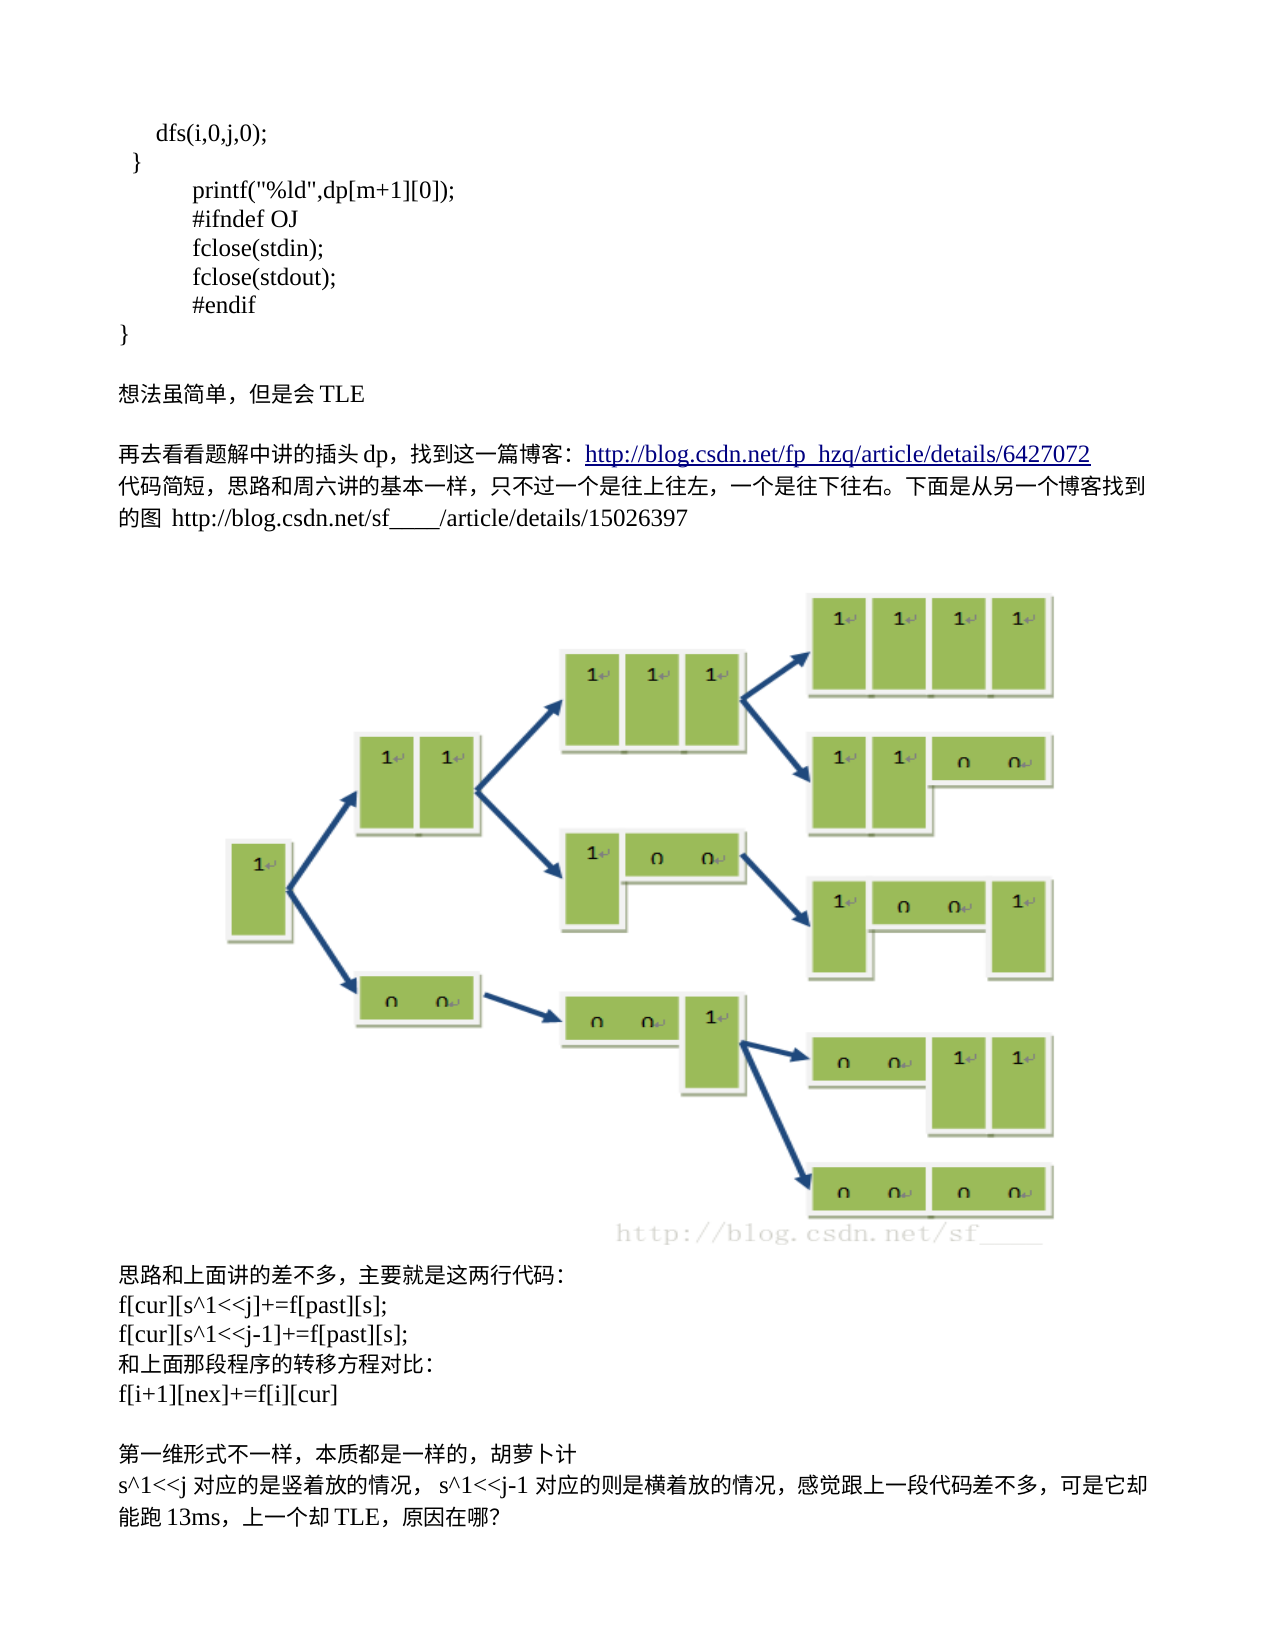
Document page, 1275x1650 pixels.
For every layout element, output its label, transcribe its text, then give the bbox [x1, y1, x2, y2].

text 和上面那段程序的转移方程对比： [118, 1347, 1157, 1379]
text f[cur][s^1<<j]+=f[past][s]; [118, 1290, 1157, 1319]
text #ifndef OJ [118, 204, 1157, 233]
text f[cur][s^1<<j-1]+=f[past][s]; [118, 1319, 1157, 1347]
text fclose(stdout); [118, 262, 1157, 291]
text fclose(stdin); [118, 233, 1157, 262]
text printf("%ld",dp[m+1][0]); [118, 176, 1157, 204]
text 代码简短，思路和周六讲的基本一样，只不过一个是往上往左，一个是往下往右。下面是从另一个博客找到的图 http://blog.csdn.net/sf____/article/details/15026397 [118, 469, 1157, 532]
text s^1<<j 对应的是竖着放的情况， s^1<<j-1 对应的则是横着放的情况，感觉跟上一段代码差不多，可是它却能跑13ms，上一个却TLE，原因在哪？ [118, 1468, 1157, 1532]
text f[i+1][nex]+=f[i][cur] [118, 1379, 1157, 1408]
text 再去看看题解中讲的插头dp，找到这一篇博客：http://blog.csdn.net/fp_hzq/article/details/6427072 [118, 437, 1157, 469]
text dfs(i,0,j,0); [118, 118, 1157, 147]
text #endif [118, 291, 1157, 319]
text 想法虽简单，但是会TLE [118, 377, 1157, 408]
picture [213, 561, 1062, 1259]
text } [118, 319, 1157, 348]
text 第一维形式不一样，本质都是一样的，胡萝卜计 [118, 1437, 1157, 1468]
text 思路和上面讲的差不多，主要就是这两行代码： [118, 561, 1157, 1290]
text } [118, 147, 1157, 176]
